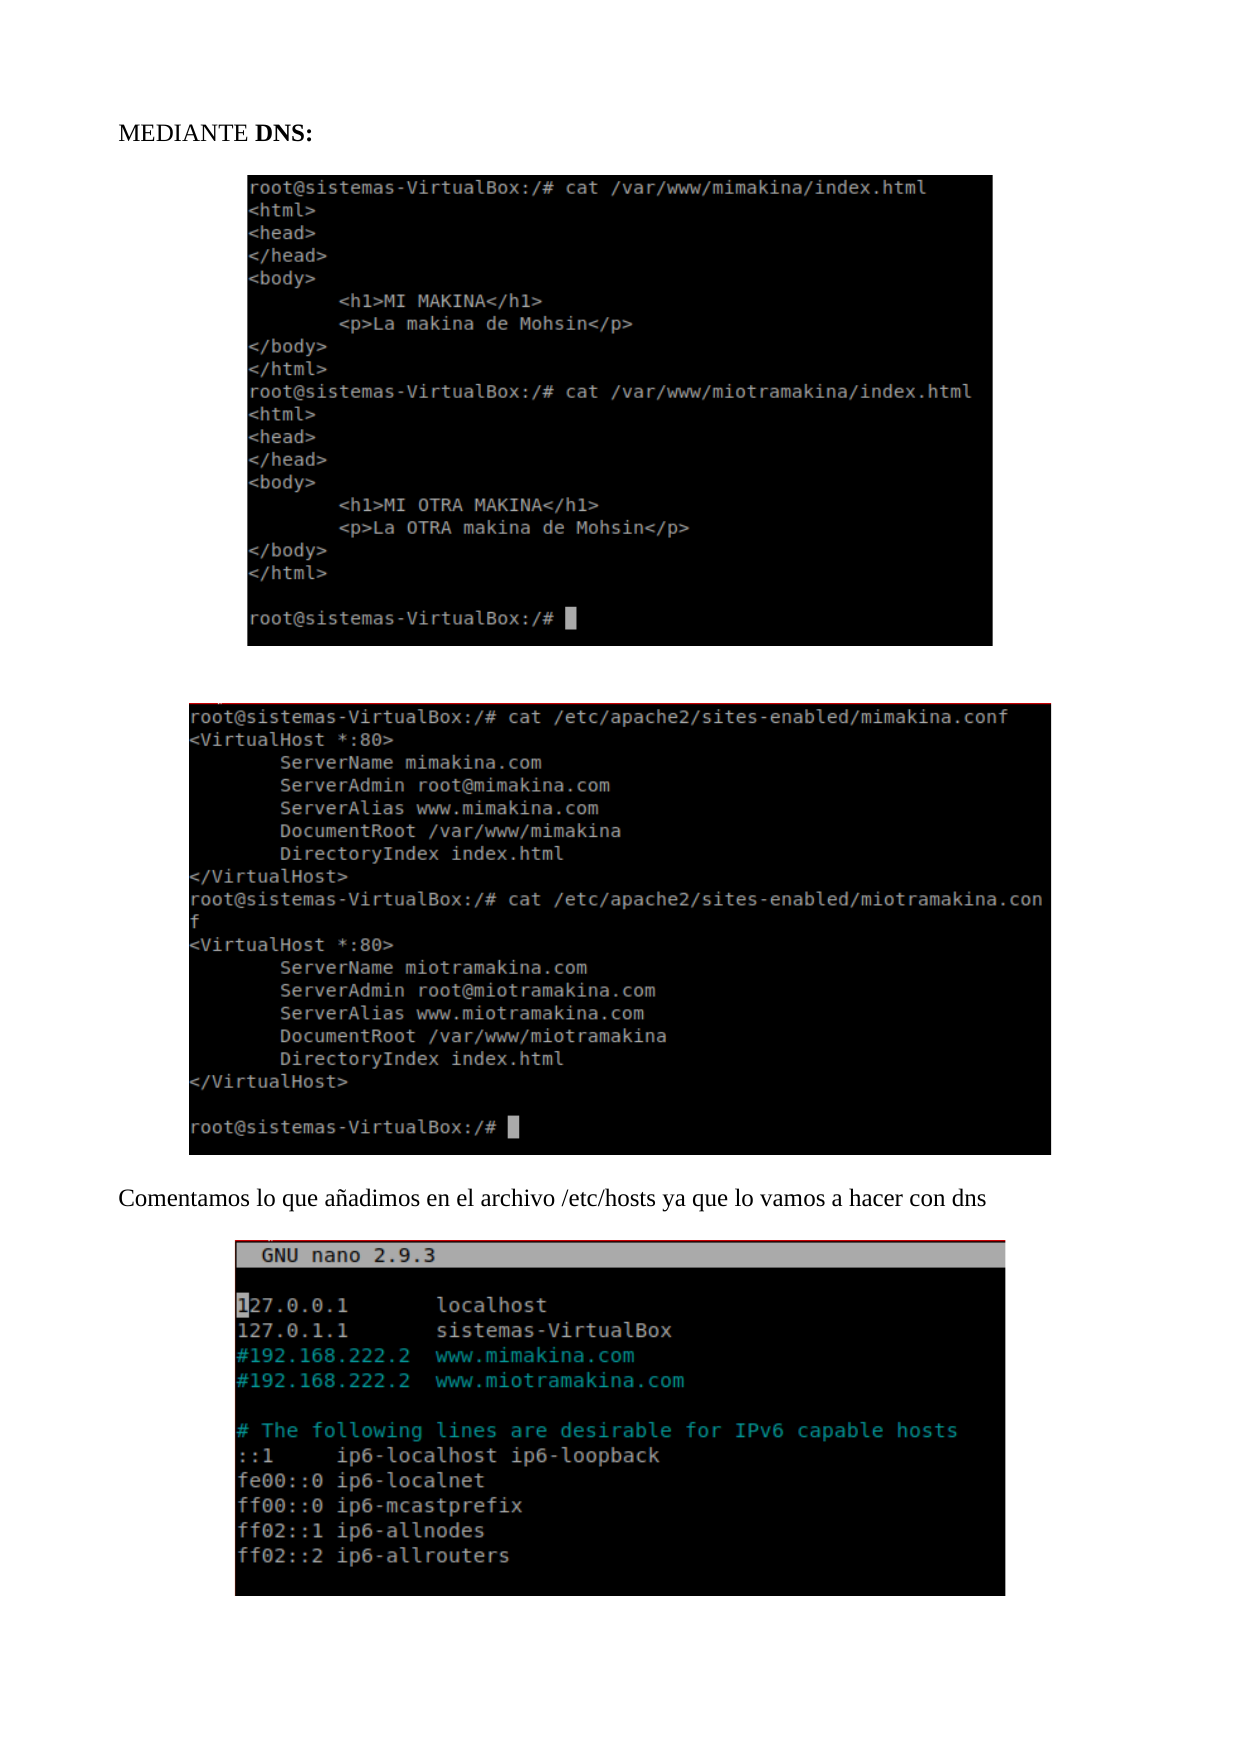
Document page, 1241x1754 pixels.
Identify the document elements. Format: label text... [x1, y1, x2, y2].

text MEDIANTE DNS: [118, 118, 1122, 147]
text Comentamos lo que añadimos en el archivo /etc/hosts ya que lo vamos a hacer con dns [118, 1183, 1122, 1212]
picture [247, 175, 993, 646]
picture [189, 703, 1052, 1155]
picture [234, 1240, 1006, 1596]
